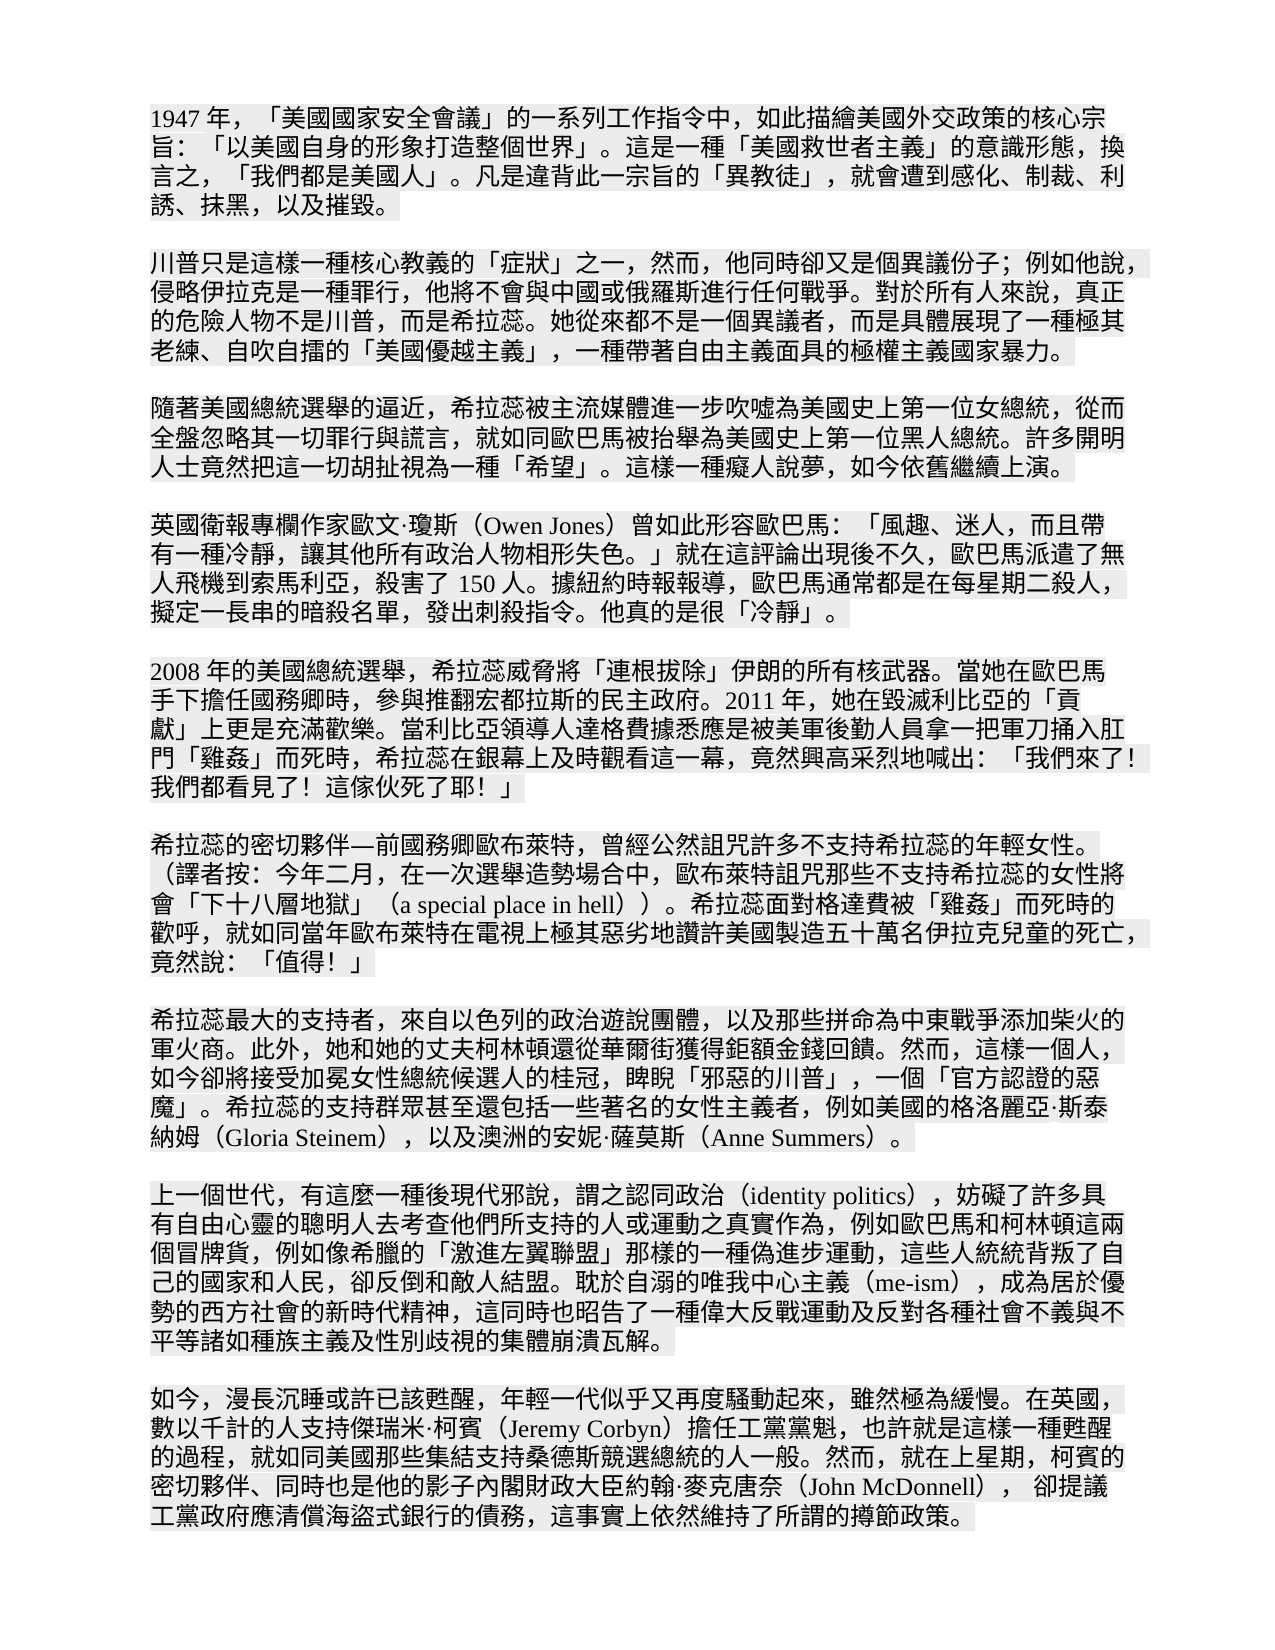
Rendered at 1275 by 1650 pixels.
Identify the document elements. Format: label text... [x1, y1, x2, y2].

text 打破沉默：第三次世界大戰已然展開 作者：John Pilger 出處：http://goo.gl/vxGzMs 譯者：陳真 演講日期：2016 年 3 月 20 日 演講地點：澳洲雪梨大學 譯者按： 翻譯這篇文章，花了我差不多一個晚上，簡單平實、很容易閱讀的一篇文章。一個晚上不算長，不過兩三小時，但是，它所想要傳達的警訊，卻在我心裏頭憂愁地埋藏了許多年。它不是一種警世預言，而只是一種現象描述。烽火已近，暴雨將至，我只能這麼說。 本文： 我最近在馬紹爾群島 (Marshall Islands) 拍攝影片，它就在太平洋的中央，靠近澳洲北邊。每當我跟人提起，人們就會問：「馬紹爾群島在哪啊？」我若回答說：「你聽過比基尼島吧？」對方就會笑說：「你是說比基尼泳裝？」看起來，很少人意識到比基尼泳裝恰恰就是用來紀念被核爆所摧毀的比基尼島。1946到1958年之間，美國在馬紹爾群島發動了66 次的核武試爆，相當於每天 1.6 顆的廣島原子彈在此爆炸，前後長達12年。 遭受核爆污染與扭曲的比基尼島如此沉默，一如往昔。島上的棕櫚樹長成方格子般的奇形怪狀，無一物能動，沒有一隻飛鳥，唯一活躍的似乎就是那陳舊墓園裏頭滿佈輻射線的碑石，就連我的鞋子都在蓋格輻射器上顯示出「危險」的警告訊號。我漫步海灘，看著宛如綠寶石般的太平洋陷落在一個巨大黑洞裏，那是美軍稱呼為「喝采」（Bravo）、由氫彈爆炸後所產生的「彈坑」。這些核爆，使得方圓數百英哩內的居民與環境受到很可能是永久性的輻射污染。 回程中，過境檀香山機場，我看到一本叫做《婦女健康》（Women’s Health）的美國雜誌，封面是一個穿著比基尼的微笑女子，標題寫著：「沒錯！就是你！你同樣也可以擁有一個比基尼身材！」就在那幾天前，我在馬紹爾群島訪問了一些當地婦女，她們個個都擁有著非常不一樣的「比基尼身材」，而且每一個人都罹患了甲狀腺癌以及其它各種致命癌症。跟這本婦女雜誌封面的微笑比基尼少女不同的是，島上的婦女們飽受摧殘，成為美國這個比起歷史上任何時候都還要更加殘暴掠奪的超強帝國的犧牲品與實驗品。 這樣一種景象，十足是個警訊，理當讓飽受欺瞞的社會大眾驟然驚醒。當代宣傳戰之父愛德華伯內斯（Edward Bernays）曾如此描繪，他說，這是民主社會所擅長的一種「對於人們生活習慣與輿論的刻意且極其高竿的操弄」。他稱之為「看不見的政府」。 究竟時下有多少人能真正意識到第三次世界大戰已然展開？目前仍處於宣傳戰，依靠大量的謊言與操弄，但是，只需一個錯誤指令，發射了第一顆炮彈，現狀就會立即改變。 2009年，歐巴馬在歐洲的心臟—布拉格，在成千上萬充滿孺慕之情的群眾面前，發下重誓，誓言「將使世界從此再也沒有核武器」，群眾為之動容，灑下熱淚。一時之間，宛若潮水一般的陳腔濫調充塞所有媒體。不久之後，歐巴馬獲得諾貝爾和平獎。但是，這一切全是造假，歐巴馬自始至終都在撒謊。事實上，他比美國歷史上任何一任總統都還花費了更多的錢打造各種核武器、核彈頭及其發射裝置，預算總金額竟然高達一兆美元。 更可怕的是，他更進一步研發小型核彈頭，叫做 B61 Model 12（譯者按：歐巴馬的核武升級計畫，已於 2015 年 7 月成功試爆此一新型核武）；從來就沒有一種武器可以比擬此一新型核武所帶來的極度危險。美國前軍事參謀長聯席會議副主席詹姆士‧卡萊特 （James Cartwright）說：「較小的核彈頭，使得核武戰爭更具有其可行性。」 過去十八個月以來，由美國所帶頭、自從二戰以來規模最龐大的軍事建構，正沿著俄羅斯的西部邊界部署。自從希特勒侵略蘇聯以來，再也沒有一個外來軍隊曾以如此明目張膽的挑釁方式嚴重威脅俄羅斯的安全。 烏克蘭過去是蘇聯的一部份，如今卻已成為美國中情局的「主題樂園」。兩年多前，中情局在烏克蘭的首都基輔發動政變，有效地控制了一個緊鄰俄羅斯並與之敵對的政權；其中幾位主要統治階層，事實上就是名符其實的納粹餘孽，他們是一群惡名昭彰的法西斯主義者，政治傳承於「烏克蘭民族主義者組織」（Organization of Ukrainian Nationalists，簡稱 OUN）及「烏克蘭起義軍」（Ukrayins'ka Povstans'ka Armiya，亦稱為 Ukrainian Insurgent Army，簡稱 UPA），公開讚揚希特勒，並且公然鼓吹對於烏克蘭境內居於少數一方的俄語人口進行迫害與驅逐。 （譯者按：2015 年 2 月，歐巴馬接受 CNN 採訪，表明美方確實積極介入烏克蘭政變，謂之「操控其權力轉移」，成功驅逐親俄的烏克蘭總統亞努科維奇。在這樣一場親美反俄的所謂「民主抗爭」的一連串血腥鎮壓與暴動中，美國培植了一批視俄羅斯如寇讎的新納粹主義極端份子上台，成立「新政府」，政治傳承於當年「自行研發」無數種旨在讓敵人聞風喪膽的恐怖殺人方式 的 OUN 及其分支 UPA，替納粹執行大屠殺任務，殺害十幾萬烏克蘭人民。「新政府」同時還包括一個甫在兩年多前的「民主抗爭」中因其手段激烈而竄起的極右組織—「右區」（Right Sector）等勢力。 如今已成功奪權的這些所謂「民主人士」，在這一連串「民主抗爭」中，疑似僱用狙擊手，射殺鎮暴警察與抗議民眾，致力於挑撥雙方及擴大血腥衝突。在這批烏克蘭新當權派的思想認知裏，希特勒是解放者而非侵略者。這些新納粹主義者掌權後，旋即宣佈前執政黨為非法，清除列寧銅像，大搞白色恐怖，規定蘇維埃時代的所有符號都必須從烏克蘭徹底消失，嚴禁一切共產主義的符號與言論出現，同時加強迫害烏克蘭境內的俄羅斯人。 種種令人匪夷所思的殘暴行徑，一言難盡。然而，這就是美國口中的「民主鬥士」。我並非說親俄的舊政府很棒，而是說，透過這樣一場造成數萬人死亡、175 萬人成為難民的所謂「民主、自由與人權的洗禮」，這批由美國所扶植上台的新納粹極端份子，顯然遠比舊政府還更加血腥與恐怖。他們之所以掌權的唯一理由就是：他們仇視俄國，並且聽命於美國，至於所謂追求民主與人權云云，純粹一派謊言。） 這些基本事實，卻極少在西方媒體上被提起，甚至顛倒黑白加以掩蓋。美國甚至還在鄰近俄羅斯的立陶宛、愛沙尼亞及拉脫維亞三小國部署重軍，包括大量戰鬥部隊、坦克以及各種重裝武器。對於這樣一種極度挑釁的行為，在西方媒體同樣一點聲音也沒有。 當今核武戰爭的危險程度之所以如此之高，主要也跟美國以同樣方式對付中國有關。美國無日無之對外大肆宣傳說中國是一種「威脅」。美國太平洋司令部海軍上將哈利‧哈里斯（Harry B. Harris）宣稱，中國「正在南海建築沙灘長城」，他指的是在中國與菲律賓之間有所主權爭議的南沙群島（Spratly Islands）上建設飛機跑道。這項主權爭議原本不具有任何急迫性，美國卻以賄賂方式對馬尼拉政府進行施壓，美國五角大廈更發動一波波所謂「航行自由權」的宣傳，使之劍拔弩張。 究竟美國所大力鼓吹的「航行自由權」是什麼意思？它指的是：美國有權在中國沿海四周自由偵察、巡航及進行一切支配與控制。你不妨試著想像，假若中國的戰艦也主張說他有權在美國加州沿海四周自由偵察、巡航及進行一切支配與控制，你想，美國會有什麼樣的反應？ 我拍了一部片叫做「你沒看見的戰爭」（The War You Don't See），片中訪問了幾位在美國和英國都很著名的新聞工作者，包括 CBC 的 丹·拉瑟（Dan Rather），BBC 的奧馬爾 （Rageh Omaar），以及「觀察家」（the Observer）的大衛‧羅斯（David Rose） 。他們異口同聲說，美國總統布希與英國首相布萊爾當年捏造謊言說，海珊擁有大規模毀滅武器；假若當時電視與平面媒體的新聞工作者沒有充當其傳聲筒，使謊言散播於世，假若他們能盡其職責地拆穿英美宣傳戰的伎倆，那麼，2003 年入侵伊拉克的人間慘劇就不會發生，數十萬條男女老幼的生命將不會消失於戰火之中。 如今，美國針對中國與俄羅斯所進行的謊言宣傳戰，與當年入侵伊拉克如出一轍，基本上並沒有兩樣。就我所知，西方主流媒體中，並沒有一個像比方說丹‧拉瑟那樣一種層級的記者質疑為何中國要在南海建築飛機跑道。這個問題的答案自然再明顯也不過了，那就是，美國正以密密麻麻的軍事基地團團包圍中國，每個基地上部署彈道飛彈、戰鬥部隊以及各種攜帶核彈頭的炸彈。這樣一個「致命的包圍圈」，從澳洲一直部署到太平洋諸島，包括馬里亞納群島（the Marianas）、馬紹爾群島以及關島，一直到菲律賓、泰國、日本沖繩及南韓，進而橫跨整個歐亞大陸到阿富汗及印度；美國等於是掐緊了整個中國的脖子。這樣一些事實，卻始終不曾被報導，媒體裝聾作啞，烽火將至。 2015 年，以一種高度機密的方式，美國和澳洲聯合舉行了一場近代史上最大的海、空兩棲軍事演習，名為「護身軍刀」（Talisman Sabre）。（譯者按：這場動員數萬人的軍演，除了美澳之外，日本自衛隊也參與了，而是且是日本史上頭一次參與澳洲本土的軍事演習。）演習目標是模擬一種海、空戰鬥計劃，包括阻斷海洋運輸線，例如阻斷中國從中東和非洲取得石油和天氣及其它重要原物料的麻六甲海峽與龍目海峽（Lombok Strait）。 美國總統選戰中，川普一直被形容為一個瘋狂的法西斯份子。他確實言語可憎，但他同時卻也是媒體所憎恨的角色，光是這一點就應該引起我們的懷疑。川普對於移民問題的看法確實荒唐，但再怎麼荒唐都還是比不過英國首相卡麥隆在移民政策上的荒腔走板。然而，真正的「移民劊子手」（the Great Deporter）恰恰就是諾貝爾和平獎得主歐巴馬，而絕非是川普。 根據一位著名的自由評論人的說法，川普只是「釋放了美國暴力的黑暗力量」。他究竟「釋放」了什麼？事實上，美國是這樣一個國家，幼兒槍殺了他們的媽媽，警察對黑人發動謀殺式的攻擊；正是這樣一個國家，曾經對全球超過 50 個國家進行軍事侵略與顛覆政變，其中許多是民主國家。長年以來，美國就這樣一路從亞洲轟炸到中東，製造數百萬條人命的傷亡與流離失所。人類歷史上絕對找不到像美國這樣一種巨大規模的國家暴力。尤為可議的是，美國所發動的戰爭，幾乎全部都是針對無力反抗的國家，而這些戰爭大部份都不是由共和黨的總統所發動，而是民主黨，例如杜魯門、甘迺迪、詹森、卡特、柯林頓以及歐巴馬等等。 1947 年，「美國國家安全會議」的一系列工作指令中，如此描繪美國外交政策的核心宗旨：「以美國自身的形象打造整個世界」。這是一種「美國救世者主義」的意識形態，換言之，「我們都是美國人」。凡是違背此一宗旨的「異教徒」，就會遭到感化、制裁、利誘、抹黑，以及摧毀。 川普只是這樣一種核心教義的「症狀」之一，然而，他同時卻又是個異議份子；例如他說，侵略伊拉克是一種罪行，他將不會與中國或俄羅斯進行任何戰爭。對於所有人來說，真正的危險人物不是川普，而是希拉蕊。她從來都不是一個異議者，而是具體展現了一種極其老練、自吹自擂的「美國優越主義」，一種帶著自由主義面具的極權主義國家暴力。 隨著美國總統選舉的逼近，希拉蕊被主流媒體進一步吹噓為美國史上第一位女總統，從而全盤忽略其一切罪行與謊言，就如同歐巴馬被抬舉為美國史上第一位黑人總統。許多開明人士竟然把這一切胡扯視為一種「希望」。這樣一種癡人說夢，如今依舊繼續上演。 英國衛報專欄作家歐文·瓊斯（Owen Jones）曾如此形容歐巴馬：「風趣、迷人，而且帶有一種冷靜，讓其他所有政治人物相形失色。」就在這評論出現後不久，歐巴馬派遣了無人飛機到索馬利亞，殺害了 150 人。據紐約時報報導，歐巴馬通常都是在每星期二殺人，擬定一長串的暗殺名單，發出刺殺指令。他真的是很「冷靜」。 2008 年的美國總統選舉，希拉蕊威脅將「連根拔除」伊朗的所有核武器。當她在歐巴馬手下擔任國務卿時，參與推翻宏都拉斯的民主政府。2011 年，她在毀滅利比亞的「貢獻」上更是充滿歡樂。當利比亞領導人達格費據悉應是被美軍後勤人員拿一把軍刀捅入肛門「雞姦」而死時，希拉蕊在銀幕上及時觀看這一幕，竟然興高采烈地喊出：「我們來了！我們都看見了！這傢伙死了耶！」 希拉蕊的密切夥伴—前國務卿歐布萊特，曾經公然詛咒許多不支持希拉蕊的年輕女性。（譯者按：今年二月，在一次選舉造勢場合中，歐布萊特詛咒那些不支持希拉蕊的女性將會「下十八層地獄」（a special place in hell））。希拉蕊面對格達費被「雞姦」而死時的歡呼，就如同當年歐布萊特在電視上極其惡劣地讚許美國製造五十萬名伊拉克兒童的死亡，竟然說：「值得！」 希拉蕊最大的支持者，來自以色列的政治遊說團體，以及那些拼命為中東戰爭添加柴火的軍火商。此外，她和她的丈夫柯林頓還從華爾街獲得鉅額金錢回饋。然而，這樣一個人，如今卻將接受加冕女性總統候選人的桂冠，睥睨「邪惡的川普」，一個「官方認證的惡魔」。希拉蕊的支持群眾甚至還包括一些著名的女性主義者，例如美國的格洛麗亞·斯泰納姆（Gloria Steinem），以及澳洲的安妮·薩莫斯（Anne Summers）。 上一個世代，有這麼一種後現代邪說，謂之認同政治（identity politics），妨礙了許多具有自由心靈的聰明人去考查他們所支持的人或運動之真實作為，例如歐巴馬和柯林頓這兩個冒牌貨，例如像希臘的「激進左翼聯盟」那樣的一種偽進步運動，這些人統統背叛了自己的國家和人民，卻反倒和敵人結盟。耽於自溺的唯我中心主義（me-ism），成為居於優勢的西方社會的新時代精神，這同時也昭告了一種偉大反戰運動及反對各種社會不義與不平等諸如種族主義及性別歧視的集體崩潰瓦解。 如今，漫長沉睡或許已該甦醒，年輕一代似乎又再度騷動起來，雖然極為緩慢。在英國，數以千計的人支持傑瑞米·柯賓（Jeremy Corbyn）擔任工黨黨魁，也許就是這樣一種甦醒的過程，就如同美國那些集結支持桑德斯競選總統的人一般。然而，就在上星期，柯賓的密切夥伴、同時也是他的影子內閣財政大臣約翰·麥克唐奈（John McDonnell）， 卻提議工黨政府應清償海盜式銀行的債務，這事實上依然維持了所謂的撙節政策。 （譯者按：柯賓恐怕是英國過去幾十年來最為左傾的政治領袖，立場極其鮮明，主要訴求是反戰，反核武，反侵略，痛斥英美侵略伊拉克及敘利亞等國，要求追究戰爭罪責；主張廢除英國王室，退出窮兵黷武的北約組織；經濟與社會政策上則是對難民採寬容政策，捍衛各種弱勢族群，反撙節，反對社福經費縮水，堅定維護窮人權益，主張開徵富人稅、主張教育全部免費等等。作者的意思似乎是，政治人物往往講一套做一套，支持者應密切檢驗及監督政客作為是否言行一致，而非盲目支持。） 在美國也一樣，桑德斯最近才說，如果希拉蕊獲得提名，他將堅定支持。跟希拉蕊一樣，桑德斯也認同美國使用武力對付其它國家是對的，並且讚揚歐巴馬當總統真是「幹得太好了」！ 澳洲恐怕也好不了多少。澳洲似乎有著這樣一種「膜拜死亡的政治學」（mortuary politics），無聊冗長的國會遊戲整天在媒體上蒼白演出的同時，難民及原住民卻遭到嚴厲迫害及各種不公平的對待；更令人驚駭的是，兵燹戰火的高度凶險似乎隨之將至。澳洲總理滕博爾（Malcolm Turnbull）政府，稍早前才剛宣佈金額高達一千九百五十億美元的國防增額預算，為戰爭進一步火上加油。（譯者按：滕博爾於今年二月下旬，高調地宣佈這項折合台幣約六兆的天文數字國防預算，並且對著澳洲武裝部隊公開表明此舉乃是衝著中國而來。滕博爾說，往後二十年，美國仍是稱霸世界的軍事強權，因此澳洲將持續扮演美國的最佳盟友。）對此，你竟然看不到任何討論，舉世一片沉默。 我想問的是：昔日揭竿而起、不受政黨操控的偉大群眾運動傳統哪裏去了？追求一個美好、公義與和平的世界之漫漫長路，究竟何時啟程？踏上這趟艱辛路途所需要的勇氣、奉獻與想像力何處可尋？至於藝術、電影、文學與戲劇的反叛者們呢？大家哪去了？誰來打破沉默？或者我們只能等待，等待第一顆核彈爆炸的那一刻的來臨？ [150, 75, 1125, 1559]
